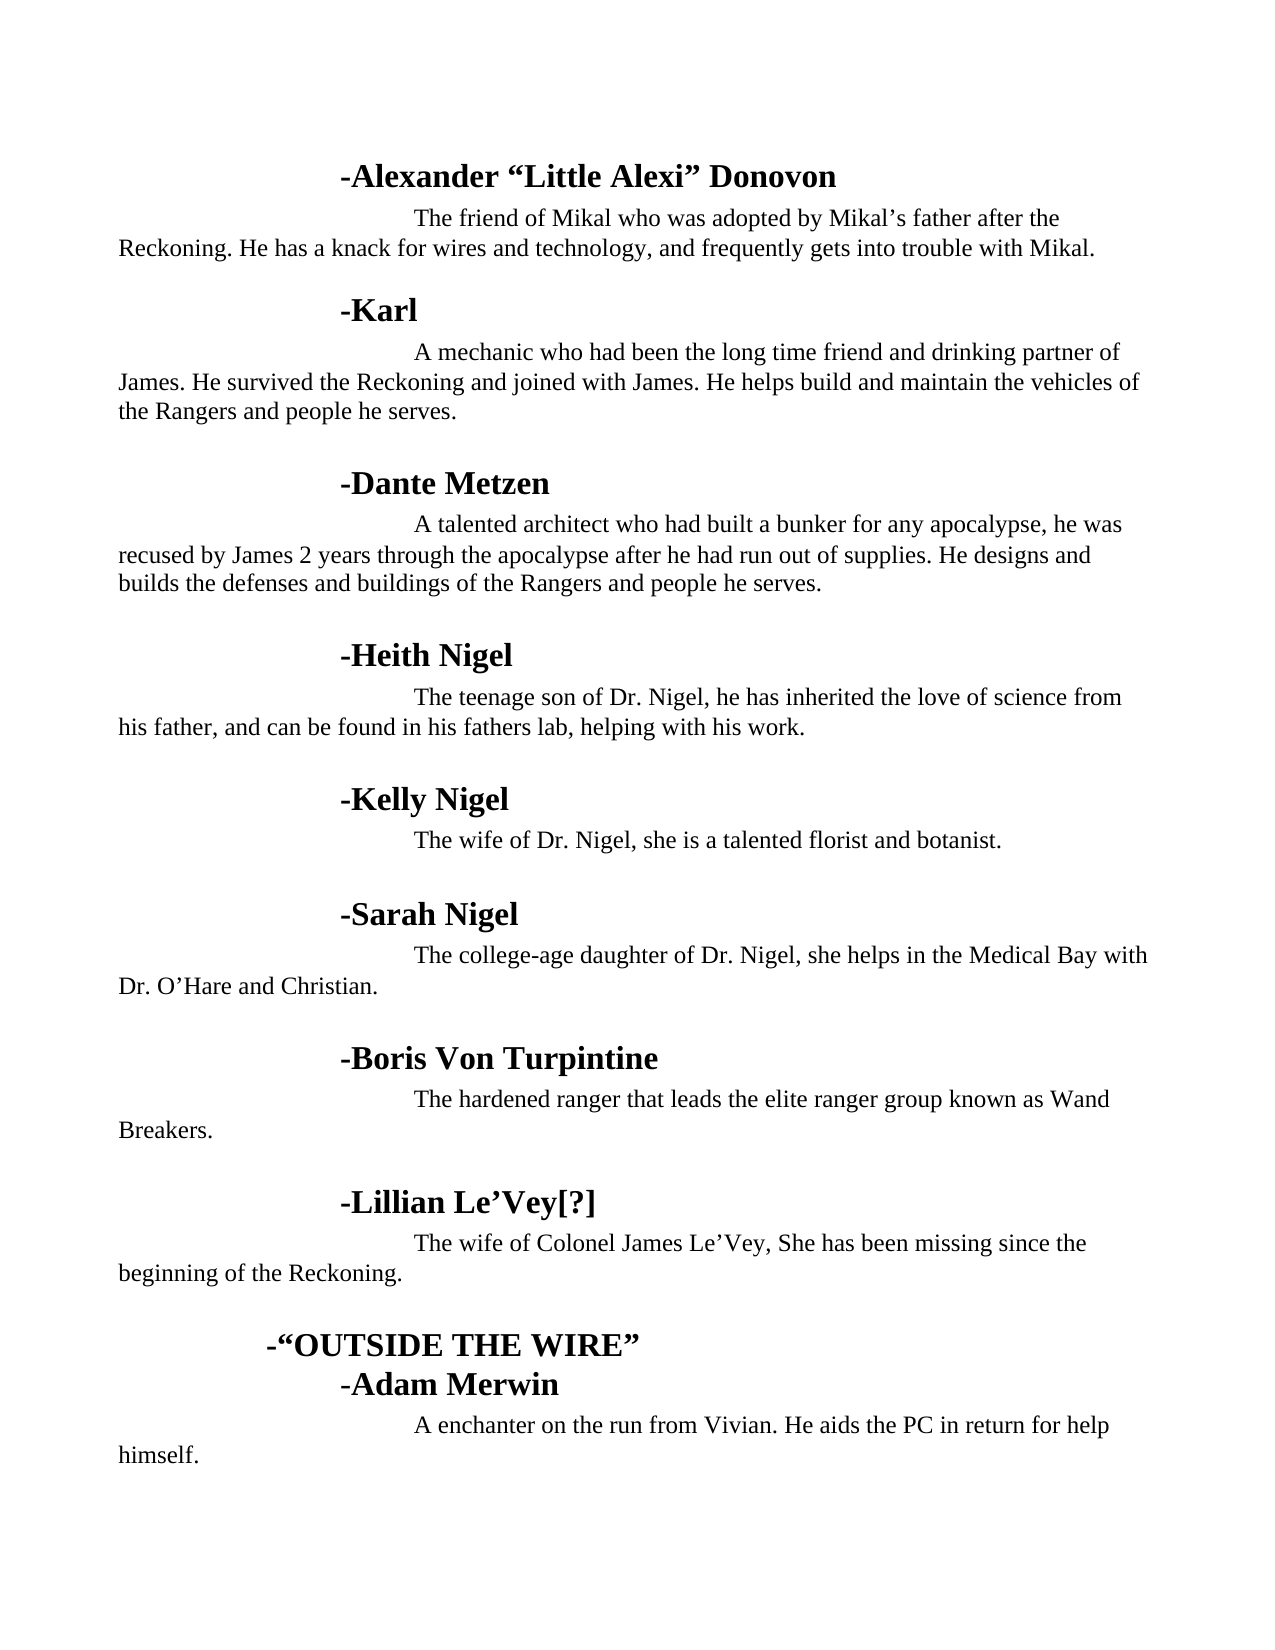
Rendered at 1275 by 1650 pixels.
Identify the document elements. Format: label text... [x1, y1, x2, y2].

text A enchanter on the run from Vivian. He aids the PC in return for help himself. [118, 1402, 1157, 1469]
text The teenage son of Dr. Nigel, he has inherited the love of science from his father, and can be found in his fathers lab, helping with his work. [118, 674, 1157, 741]
text -Lillian Le’Vey[?] [118, 1182, 1157, 1220]
text The hardened ranger that leads the elite ranger group known as Wand Breakers. [118, 1076, 1157, 1143]
text The wife of Colonel James Le’Vey, She has been missing since the beginning of the Reckoning. [118, 1220, 1157, 1287]
text -Karl [118, 291, 1157, 329]
text -Alexander “Little Alexi” Donovon [118, 156, 1157, 195]
text The friend of Mikal who was adopted by Mikal’s father after the Reckoning. He has a knack for wires and technology, and frequently gets into trouble with Mikal. [118, 195, 1157, 262]
text The wife of Dr. Nigel, she is a talented florist and botanist. [118, 818, 1157, 856]
text -Heith Nigel [118, 636, 1157, 674]
text -Sarah Nigel [118, 894, 1157, 933]
text -Adam Merwin [118, 1364, 1157, 1402]
text -Dante Metzen [118, 463, 1157, 501]
text -“OUTSIDE THE WIRE” [118, 1326, 1157, 1364]
text A talented architect who had built a bunker for any apocalypse, he was recused by James 2 years through the apocalypse after he had run out of supplies. He designs and builds the defenses and buildings of the Rangers and people he serves. [118, 501, 1157, 597]
text The college-age daughter of Dr. Nigel, she helps in the Medical Bay with Dr. O’Hare and Christian. [118, 933, 1157, 1000]
text -Kelly Nigel [118, 779, 1157, 818]
text A mechanic who had been the long time friend and drinking partner of James. He survived the Reckoning and joined with James. He helps build and maintain the vehicles of the Rangers and people he serves. [118, 329, 1157, 425]
text -Boris Von Turpintine [118, 1038, 1157, 1076]
